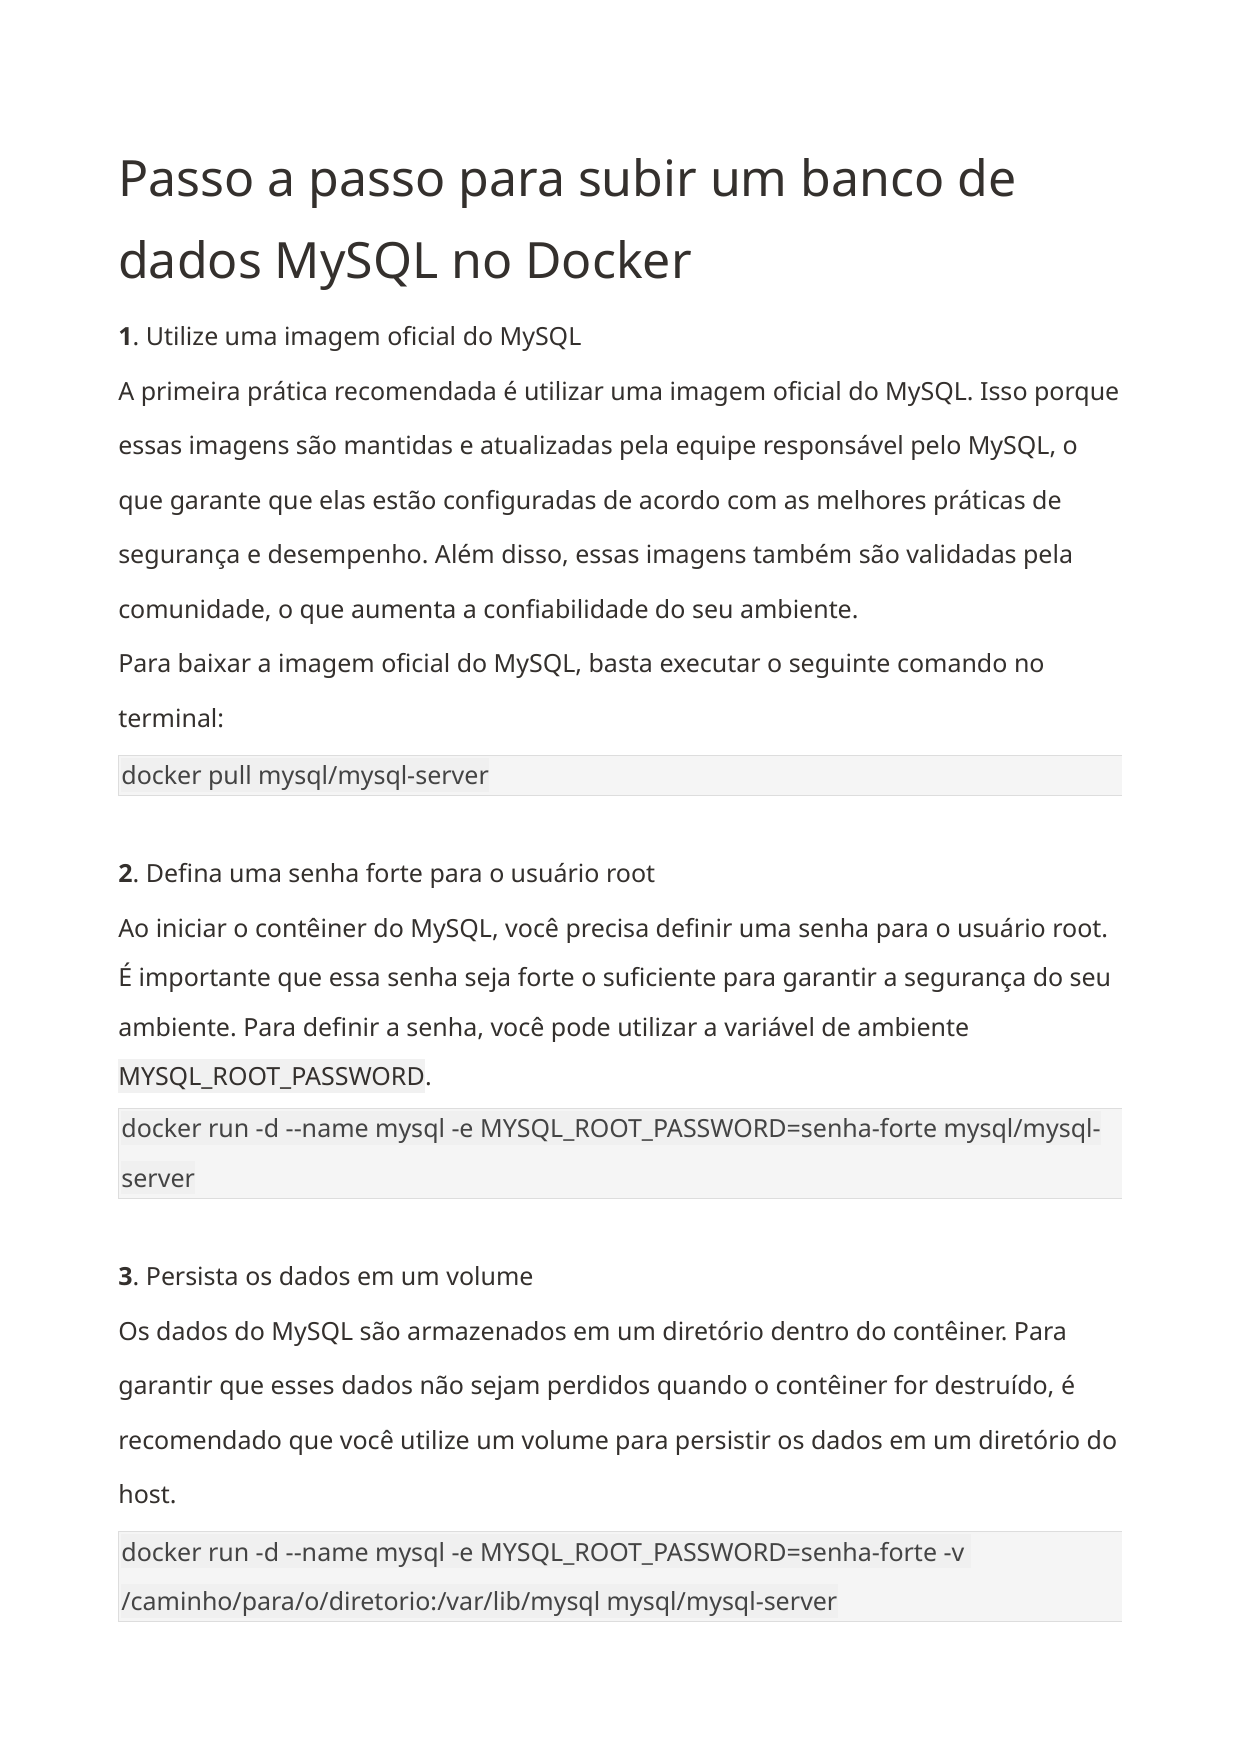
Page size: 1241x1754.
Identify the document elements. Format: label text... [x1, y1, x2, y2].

subtitle Passo a passo para subir um banco de dados MySQL no Docker [118, 143, 1122, 293]
text 2. Defina uma senha forte para o usuário root [118, 856, 1122, 890]
text Para baixar a imagem oficial do MySQL, basta executar o seguinte comando no terminal: [118, 646, 1122, 734]
text A primeira prática recomendada é utilizar uma imagem oficial do MySQL. Isso porque essas imagens são mantidas e atualizadas pela equipe responsável pelo MySQL, o que garante que elas estão configuradas de acordo com as melhores práticas de segurança e desempenho. Além disso, essas imagens também são validadas pela comunidade, o que aumenta a confiabilidade do seu ambiente. [118, 373, 1122, 625]
text Ao iniciar o contêiner do MySQL, você precisa definir uma senha para o usuário root. É importante que essa senha seja forte o suficiente para garantir a segurança do seu ambiente. Para definir a senha, você pode utilizar a variável de ambiente MYSQL_ROOT_PASSWORD. [118, 911, 1122, 1093]
text 1. Utilize uma imagem oficial do MySQL [118, 319, 1122, 353]
text 3. Persista os dados em um volume [118, 1259, 1122, 1293]
text Os dados do MySQL são armazenados em um diretório dentro do contêiner. Para garantir que esses dados não sejam perdidos quando o contêiner for destruído, é recomendado que você utilize um volume para persistir os dados em um diretório do host. [118, 1313, 1122, 1511]
text docker run -d --name mysql -e MYSQL_ROOT_PASSWORD=senha-forte -v /caminho/para/o/diretorio:/var/lib/mysql mysql/mysql-server [119, 1532, 1122, 1621]
text docker run -d --name mysql -e MYSQL_ROOT_PASSWORD=senha-forte mysql/mysql-server [119, 1109, 1122, 1198]
text docker pull mysql/mysql-server [119, 756, 1122, 795]
